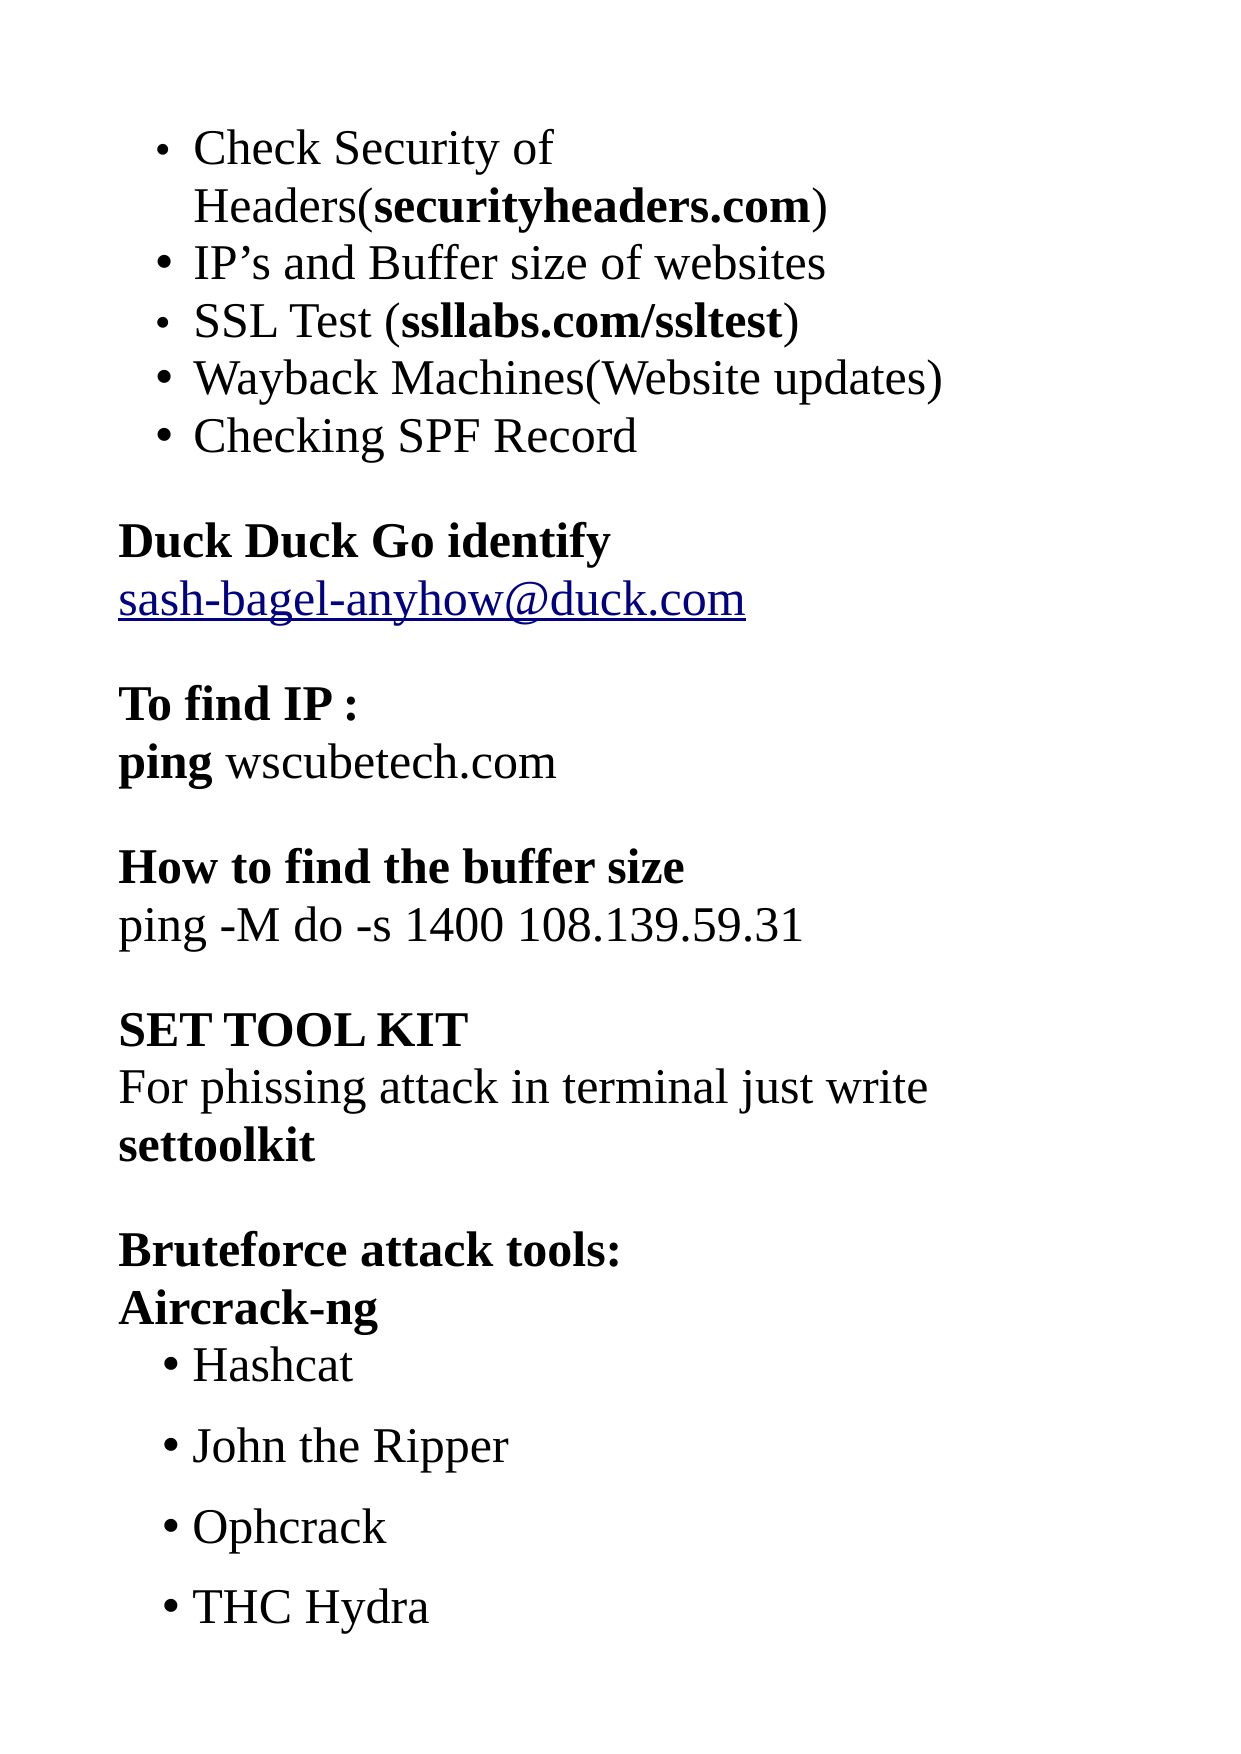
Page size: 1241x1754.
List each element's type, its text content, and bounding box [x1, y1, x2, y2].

list Hashcat [162, 1335, 1122, 1393]
list SSL Test (ssllabs.com/ssltest) [156, 291, 1122, 348]
list IP’s and Buffer size of websites [156, 233, 1122, 291]
list Check Security of Headers(securityheaders.com) [156, 118, 1122, 233]
list Checking SPF Record [156, 406, 1122, 463]
text Duck Duck Go identify sash-bagel-anyhow@duck.com [118, 511, 1122, 626]
text ping -M do -s 1400 108.139.59.31 [118, 894, 1122, 952]
text SET TOOL KIT [118, 1000, 1122, 1057]
text To find IP : [118, 674, 1122, 731]
text Bruteforce attack tools: Aircrack-ng [118, 1220, 1122, 1335]
list THC Hydra [162, 1577, 1122, 1634]
text For phissing attack in terminal just write settoolkit [118, 1057, 1122, 1172]
list John the Ripper [162, 1416, 1122, 1473]
text ping wscubetech.com [118, 731, 1122, 789]
text How to find the buffer size [118, 837, 1122, 894]
list Wayback Machines(Website updates) [156, 348, 1122, 406]
list Ophcrack [162, 1496, 1122, 1554]
